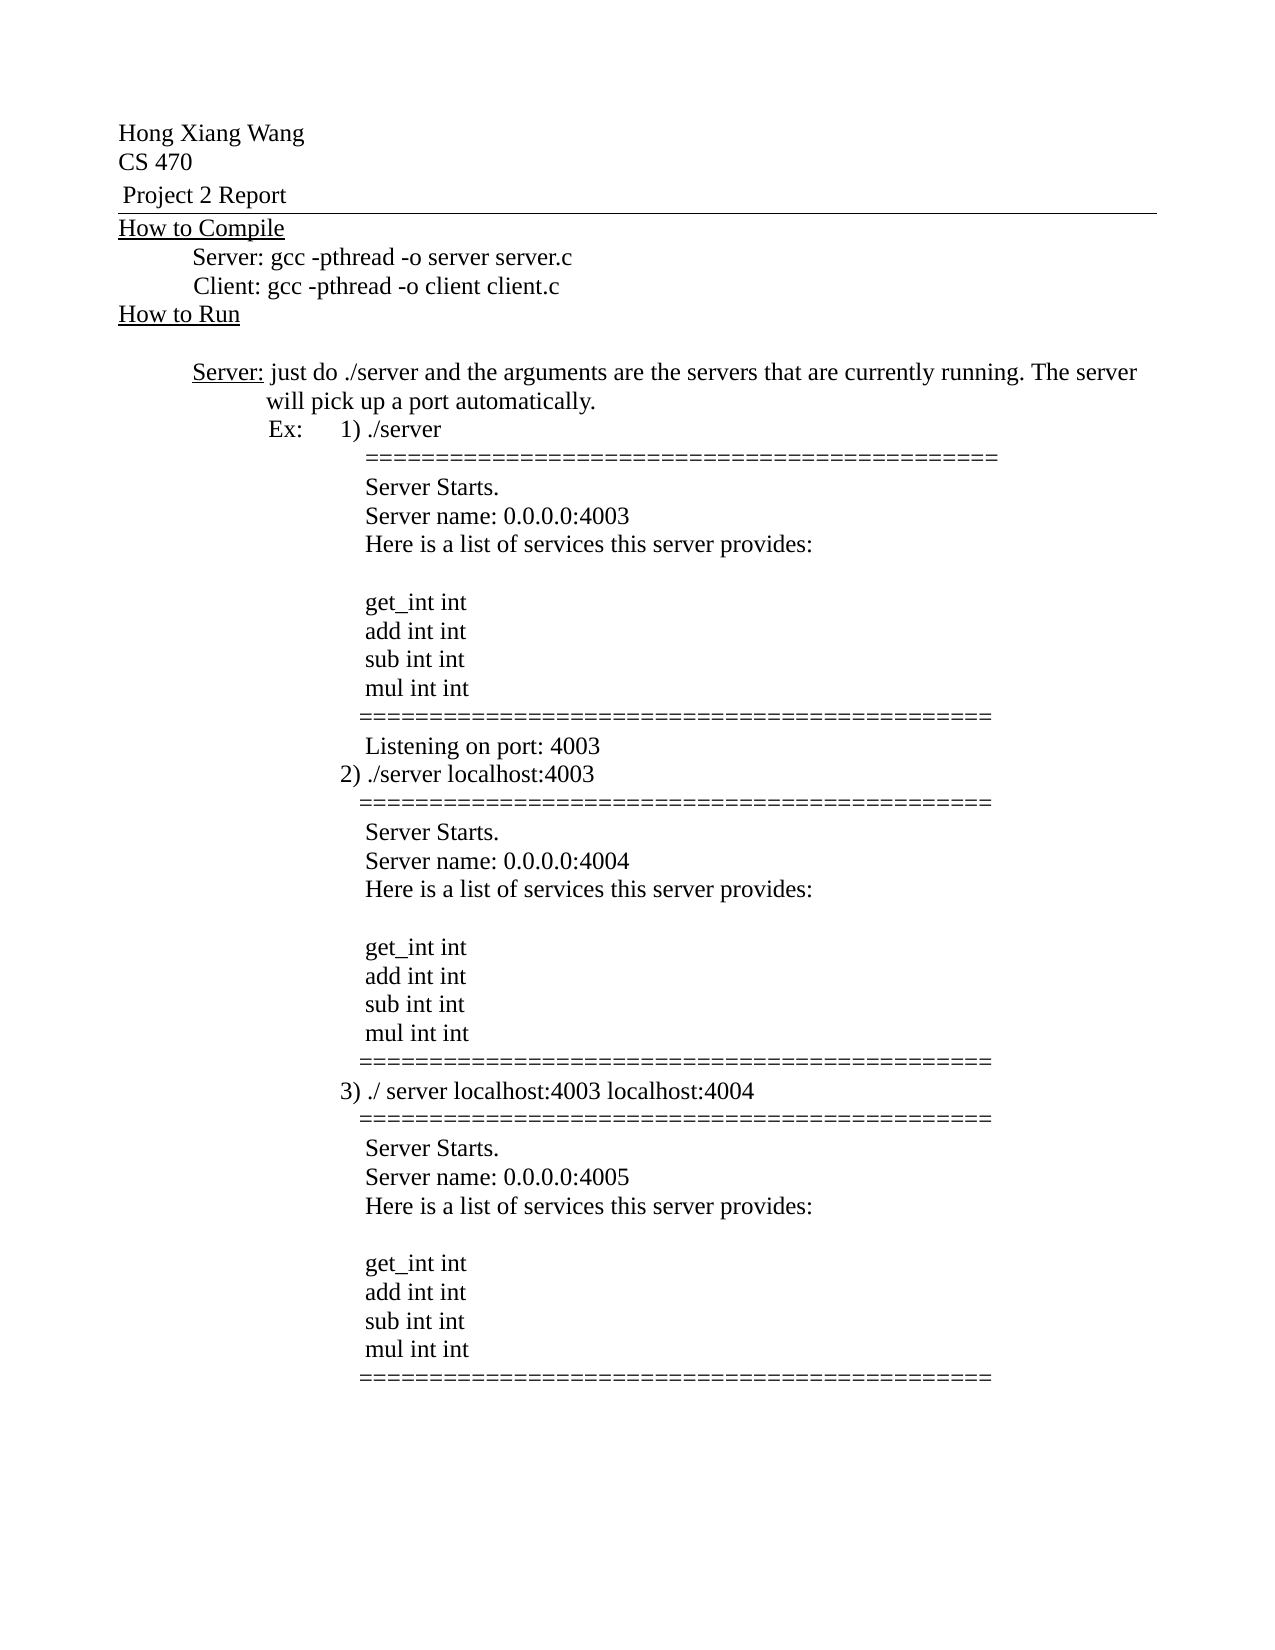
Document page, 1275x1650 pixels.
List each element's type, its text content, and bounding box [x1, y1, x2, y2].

text Server name: 0.0.0.0:4003 [118, 501, 1157, 529]
text Server Starts. [118, 472, 1157, 501]
text Server Starts. [118, 817, 1157, 846]
text add int int [118, 616, 1157, 644]
text ============================================= [118, 443, 1157, 472]
text ============================================= [118, 788, 1157, 817]
text Server name: 0.0.0.0:4005 [118, 1162, 1157, 1191]
text Server: gcc -pthread -o server server.c [118, 242, 1157, 271]
text ============================================= [118, 1363, 1157, 1392]
text sub int int [118, 989, 1157, 1018]
text Server Starts. [118, 1133, 1157, 1162]
text ============================================= [118, 702, 1157, 731]
text Listening on port: 4003 [118, 731, 1157, 759]
text get_int int [118, 932, 1157, 961]
text 3) ./ server localhost:4003 localhost:4004 [118, 1076, 1157, 1104]
text ============================================= [118, 1104, 1157, 1133]
text get_int int [118, 1248, 1157, 1277]
text Here is a list of services this server provides: [118, 529, 1157, 558]
text How to Run [118, 299, 1157, 328]
text add int int [118, 1277, 1157, 1306]
text sub int int [118, 644, 1157, 673]
text Here is a list of services this server provides: [118, 1191, 1157, 1219]
text Here is a list of services this server provides: [118, 874, 1157, 903]
text ============================================= [118, 1047, 1157, 1076]
text Client: gcc -pthread -o client client.c [118, 271, 1157, 299]
text Server: just do ./server and the arguments are the servers that are currently running. The server [118, 357, 1157, 386]
text sub int int [118, 1306, 1157, 1334]
text get_int int [118, 587, 1157, 616]
text Ex: 1) ./server [118, 414, 1157, 443]
text mul int int [118, 1334, 1157, 1363]
text mul int int [118, 1018, 1157, 1047]
text mul int int [118, 673, 1157, 702]
text Server name: 0.0.0.0:4004 [118, 846, 1157, 874]
text How to Compile [118, 214, 1157, 242]
text will pick up a port automatically. [118, 386, 1157, 414]
text 2) ./server localhost:4003 [118, 759, 1157, 788]
text CS 470 [118, 147, 1157, 176]
text Project 2 Report [118, 176, 1157, 213]
text add int int [118, 961, 1157, 989]
text Hong Xiang Wang [118, 118, 1157, 147]
